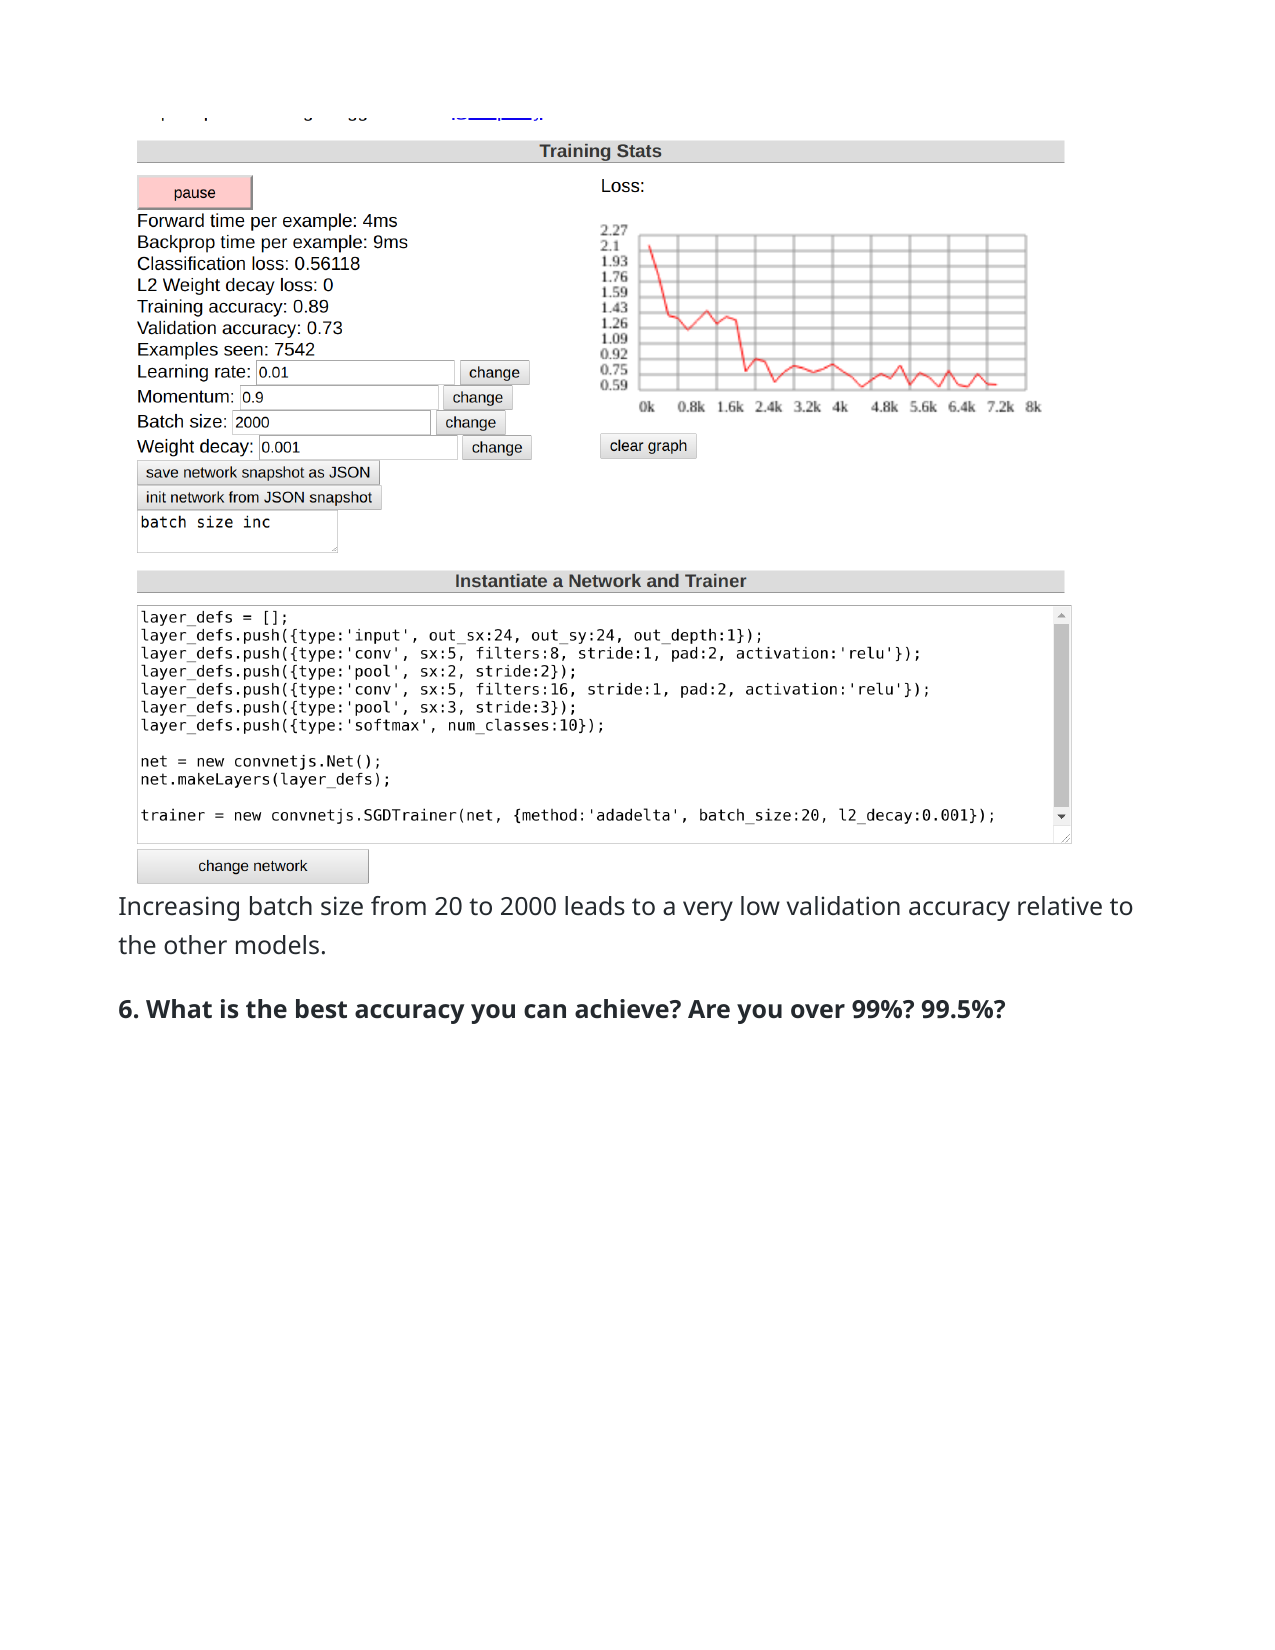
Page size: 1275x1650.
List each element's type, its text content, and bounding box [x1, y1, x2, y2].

text 6. What is the best accuracy you can achieve? Are you over 99%? 99.5%? [118, 992, 1157, 1026]
text Increasing batch size from 20 to 2000 leads to a very low validation accuracy relative to the other models. [118, 884, 1157, 962]
picture [118, 118, 1157, 884]
